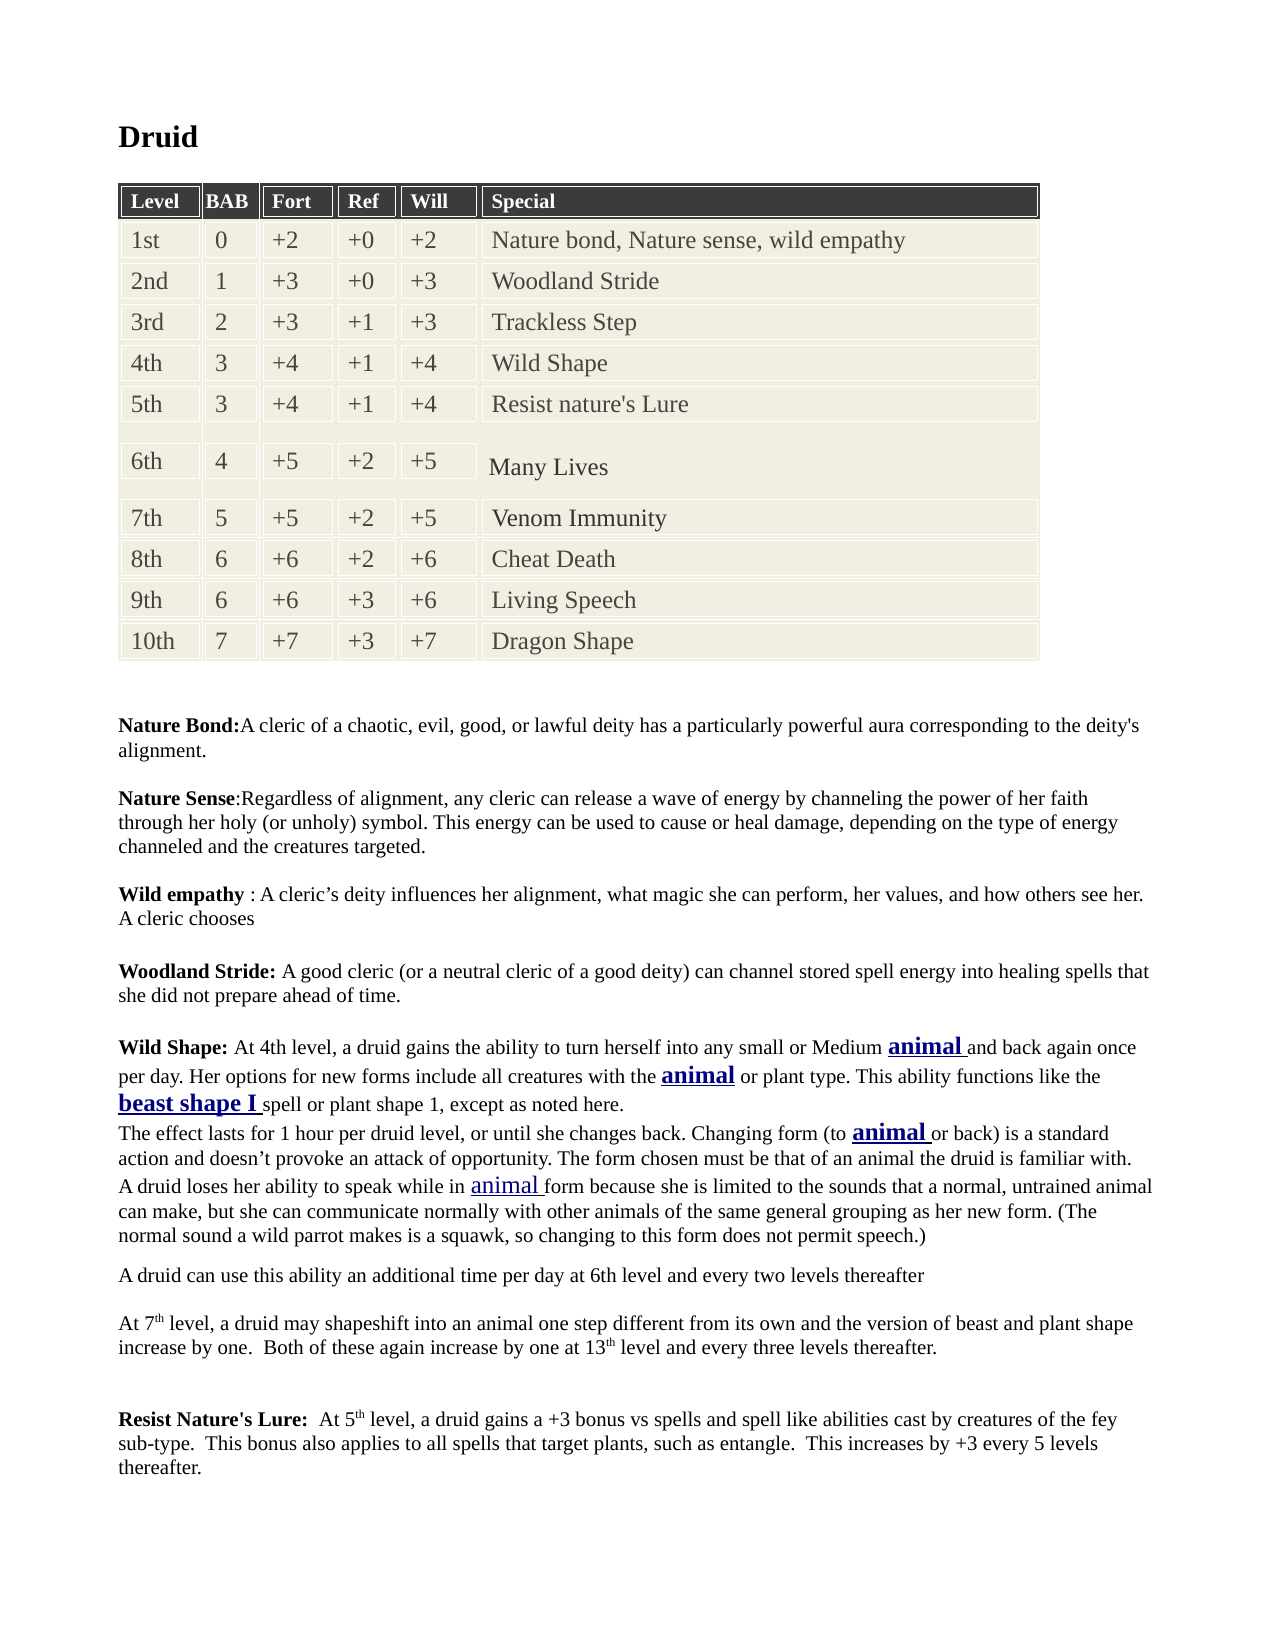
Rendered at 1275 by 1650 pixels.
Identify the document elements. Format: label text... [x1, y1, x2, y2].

text Wild Shape: At 4th level, a druid gains the ability to turn herself into any small or Medium animal and back again once per day. Her options for new forms include all creatures with the animal or plant type. This ability functions like the beast shape I spell or plant shape 1, except as noted here. The effect lasts for 1 hour per druid level, or until she changes back. Changing form (to animal or back) is a standard action and doesn’t provoke an attack of opportunity. The form chosen must be that of an animal the druid is familiar with. [118, 1031, 1157, 1170]
table_cell +5 [398, 424, 479, 496]
table_cell +3 [398, 301, 479, 342]
table_cell +3 [335, 620, 398, 661]
table_cell +2 [335, 538, 398, 578]
text At 7th level, a druid may shapeshift into an animal one step different from its own and the version of beast and plant shape increase by one. Both of these again increase by one at 13th level and every three levels thereafter. [118, 1311, 1157, 1359]
table_cell 1 [203, 260, 259, 301]
table_cell 2nd [118, 260, 202, 301]
table_cell +7 [260, 620, 335, 661]
table_cell 8th [118, 538, 202, 578]
table_cell +0 [335, 260, 398, 301]
text Woodland Stride: A good cleric (or a neutral cleric of a good deity) can channel stored spell energy into healing spells that she did not prepare ahead of time. [118, 959, 1157, 1007]
table_cell +6 [260, 538, 335, 578]
table_cell +6 [398, 538, 479, 578]
text A druid can use this ability an additional time per day at 6th level and every two levels thereafter [118, 1262, 1157, 1287]
table_cell +3 [398, 260, 479, 301]
table_cell 7th [118, 496, 202, 537]
text A druid loses her ability to speak while in animal form because she is limited to the sounds that a normal, untrained animal can make, but she can communicate normally with other animals of the same general grouping as her new form. (The normal sound a wild parrot makes is a squawk, so changing to this form does not permit speech.) [118, 1170, 1157, 1247]
table_cell 3rd [118, 301, 202, 342]
table_cell 4th [118, 342, 202, 383]
table_cell +3 [260, 301, 335, 342]
table_cell 7 [203, 620, 259, 661]
table_cell +5 [260, 496, 335, 537]
table_cell 1st [118, 219, 202, 260]
table_cell Many Lives [479, 424, 1040, 496]
table_cell Woodland Stride [479, 260, 1040, 301]
table_cell +1 [335, 342, 398, 383]
table_cell Venom Immunity [479, 496, 1040, 537]
table_cell 6th [118, 424, 202, 496]
table_cell +6 [260, 579, 335, 619]
table_cell 4 [203, 424, 259, 496]
table_cell Dragon Shape [479, 620, 1040, 661]
table_cell +0 [335, 219, 398, 260]
table_cell +4 [260, 383, 335, 424]
table_cell Living Speech [479, 579, 1040, 619]
table_header Ref [335, 183, 398, 219]
table_cell 3 [203, 342, 259, 383]
table_cell 2 [203, 301, 259, 342]
table_cell +3 [260, 260, 335, 301]
text Nature Sense:Regardless of alignment, any cleric can release a wave of energy by channeling the power of her faith through her holy (or unholy) symbol. This energy can be used to cause or heal damage, depending on the type of energy channeled and the creatures targeted. [118, 762, 1157, 858]
table_header BAB [203, 183, 259, 219]
text Resist Nature's Lure: At 5th level, a druid gains a +3 bonus vs spells and spell like abilities cast by creatures of the fey sub-type. This bonus also applies to all spells that target plants, such as entangle. This increases by +3 every 5 levels thereafter. [118, 1407, 1157, 1508]
table_header Level [118, 183, 202, 219]
table_cell +1 [335, 383, 398, 424]
table_cell 5 [203, 496, 259, 537]
table_cell +3 [335, 579, 398, 619]
table_cell 9th [118, 579, 202, 619]
table_cell Resist nature's Lure [479, 383, 1040, 424]
text Wild empathy : A cleric’s deity influences her alignment, what magic she can perform, her values, and how others see her. A cleric chooses [118, 882, 1157, 959]
table_header Will [398, 183, 479, 219]
table_cell +2 [398, 219, 479, 260]
table_cell +4 [398, 342, 479, 383]
table_cell +7 [398, 620, 479, 661]
table_cell 3 [203, 383, 259, 424]
table_cell +5 [398, 496, 479, 537]
table_cell +6 [398, 579, 479, 619]
table_cell Nature bond, Nature sense, wild empathy [479, 219, 1040, 260]
table_cell +1 [335, 301, 398, 342]
table_cell Trackless Step [479, 301, 1040, 342]
table_cell 10th [118, 620, 202, 661]
table_cell +2 [260, 219, 335, 260]
table_header Fort [260, 183, 335, 219]
table_cell +4 [260, 342, 335, 383]
table_cell +2 [335, 424, 398, 496]
text Nature Bond:A cleric of a chaotic, evil, good, or lawful deity has a particularly powerful aura corresponding to the deity's alignment. [118, 713, 1157, 762]
table_cell +4 [398, 383, 479, 424]
table_cell Wild Shape [479, 342, 1040, 383]
table_cell 0 [203, 219, 259, 260]
table_cell Cheat Death [479, 538, 1040, 578]
table_cell +5 [260, 424, 335, 496]
table_header Special [479, 183, 1040, 219]
table_cell 5th [118, 383, 202, 424]
table_cell +2 [335, 496, 398, 537]
text Druid [118, 118, 1157, 154]
